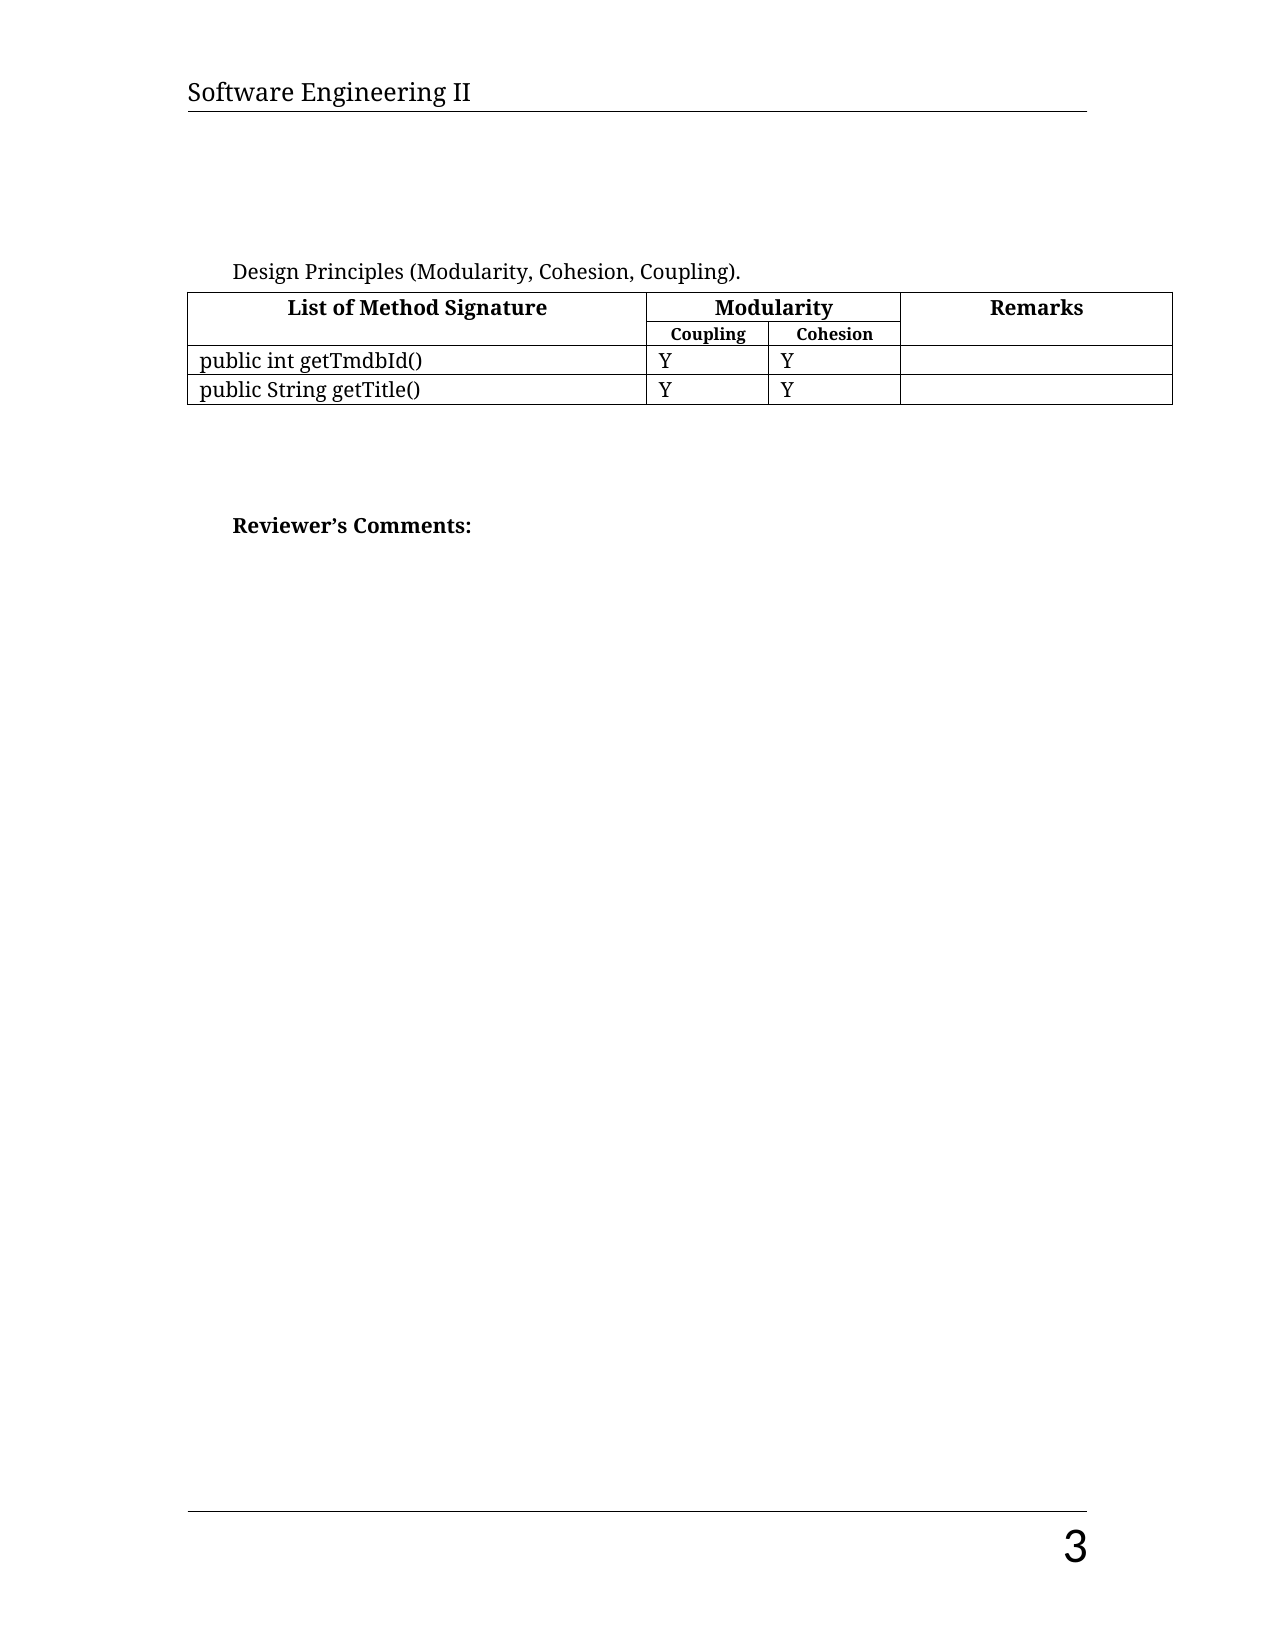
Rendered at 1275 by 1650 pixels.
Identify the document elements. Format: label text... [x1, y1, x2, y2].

table_cell Coupling [647, 322, 768, 345]
table_cell [901, 375, 1172, 404]
table_cell Y [769, 346, 900, 374]
table_cell Y [769, 375, 900, 404]
table_cell Cohesion [769, 322, 900, 345]
table_cell [901, 346, 1172, 374]
table_header Modularity [647, 293, 900, 321]
table_cell public int getTmdbId() [188, 346, 646, 374]
table_header Remarks [901, 293, 1172, 345]
table_cell public String getTitle() [188, 375, 646, 404]
subtitle Reviewer’s Comments: [187, 512, 1087, 568]
table_header List of Method Signature [188, 293, 646, 345]
table_cell Y [647, 375, 768, 404]
subtitle Design Principles (Modularity, Cohesion, Coupling). [187, 257, 1087, 285]
table_cell Y [647, 346, 768, 374]
